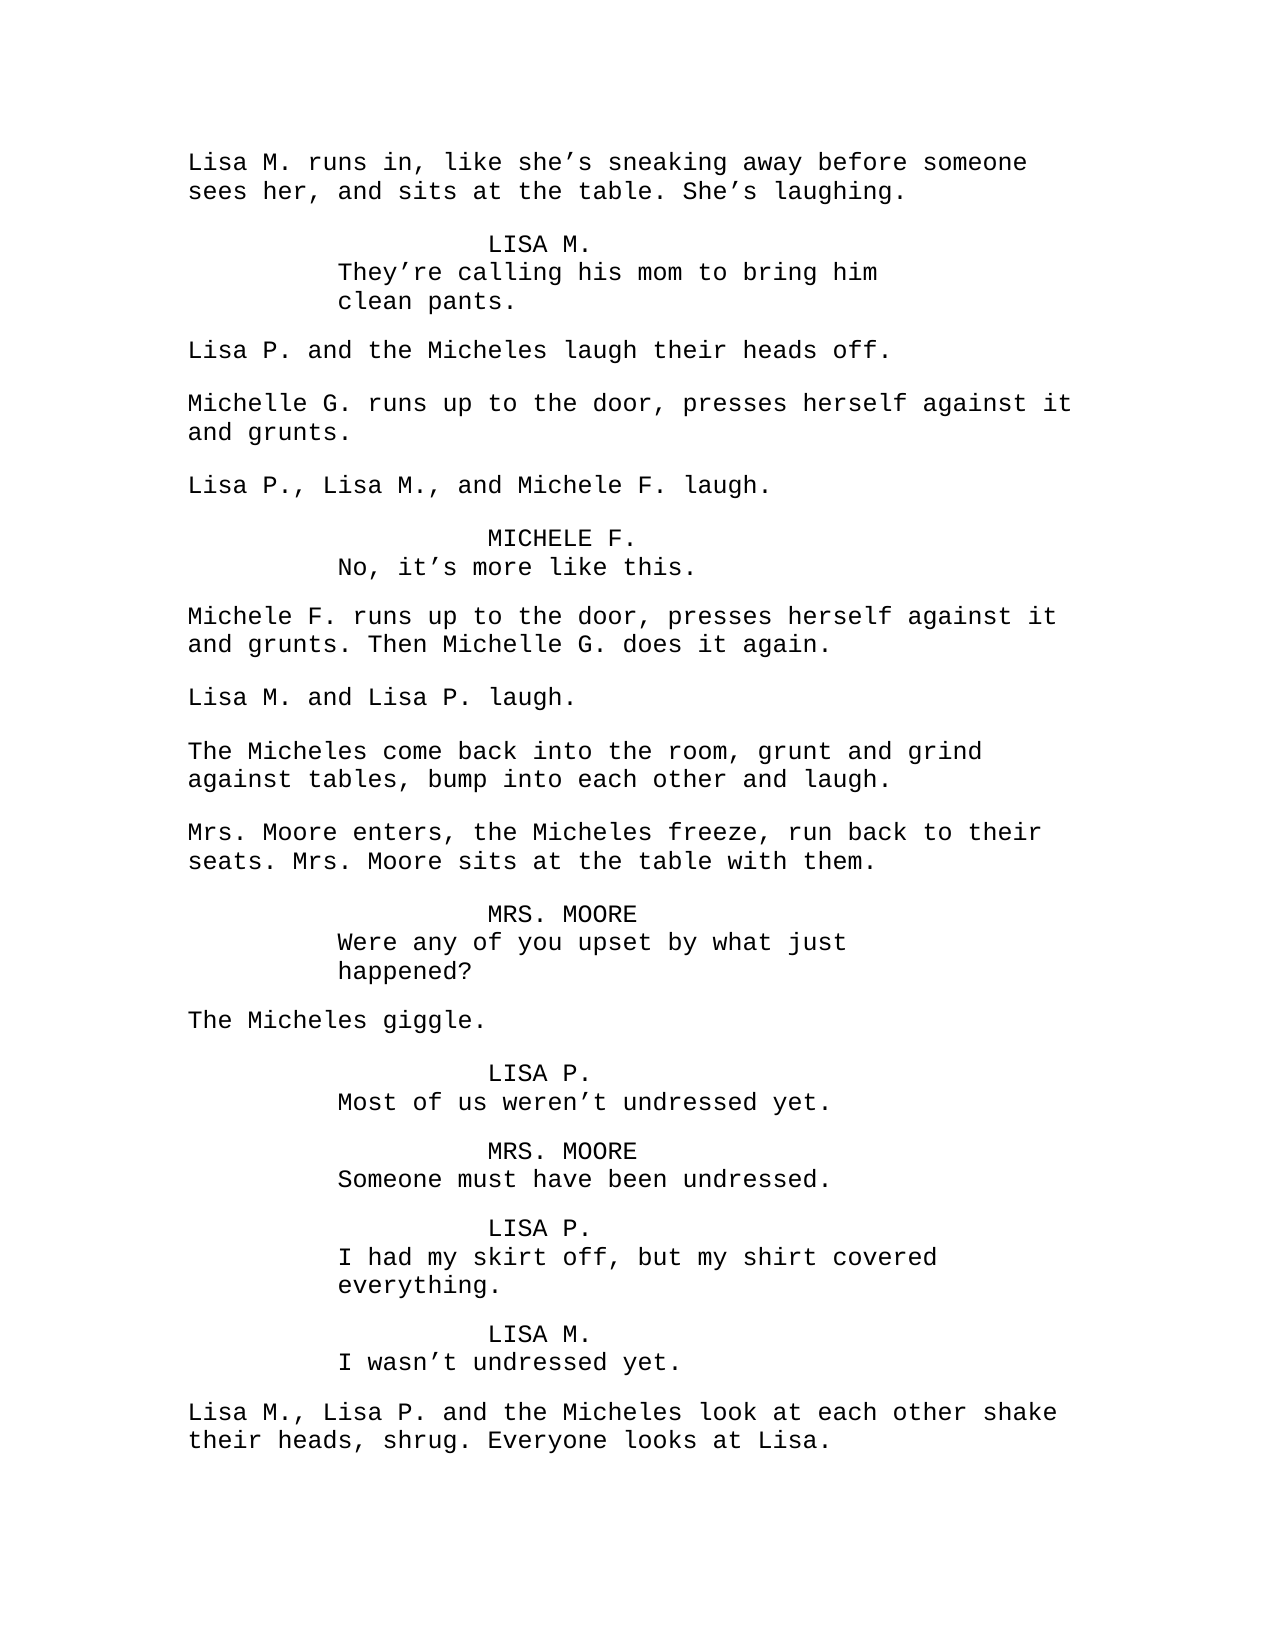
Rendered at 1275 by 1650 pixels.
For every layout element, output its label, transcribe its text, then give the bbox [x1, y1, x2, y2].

text LISA P. [187, 1216, 1087, 1244]
text LISA P. [187, 1061, 1087, 1089]
text The Micheles giggle. [187, 1007, 1087, 1036]
text Lisa P., Lisa M., and Michele F. laugh. [187, 472, 1087, 501]
text Lisa M. and Lisa P. laugh. [187, 685, 1087, 713]
text MICHELE F. [187, 526, 1087, 554]
text No, it’s more like this. [337, 554, 937, 582]
text Michele F. runs up to the door, presses herself against it and grunts. Then Michelle G. does it again. [187, 603, 1087, 660]
text Someone must have been undressed. [337, 1167, 937, 1195]
text I wasn’t undressed yet. [337, 1350, 937, 1378]
text Lisa M., Lisa P. and the Micheles look at each other shake their heads, shrug. Everyone looks at Lisa. [187, 1399, 1087, 1456]
text Mrs. Moore enters, the Micheles freeze, run back to their seats. Mrs. Moore sits at the table with them. [187, 820, 1087, 877]
text Were any of you upset by what just happened? [337, 930, 937, 987]
text LISA M. [187, 232, 1087, 260]
text Most of us weren’t undressed yet. [337, 1089, 937, 1117]
text Lisa P. and the Micheles laugh their heads off. [187, 337, 1087, 366]
text MRS. MOORE [187, 1138, 1087, 1167]
text They’re calling his mom to bring him clean pants. [337, 260, 937, 317]
text LISA M. [187, 1322, 1087, 1350]
text MRS. MOORE [187, 902, 1087, 930]
text I had my skirt off, but my shirt covered everything. [337, 1244, 937, 1301]
text The Micheles come back into the room, grunt and grind against tables, bump into each other and laugh. [187, 738, 1087, 795]
text Michelle G. runs up to the door, presses herself against it and grunts. [187, 391, 1087, 447]
text Lisa M. runs in, like she’s sneaking away before someone sees her, and sits at the table. She’s laughing. [187, 150, 1087, 207]
